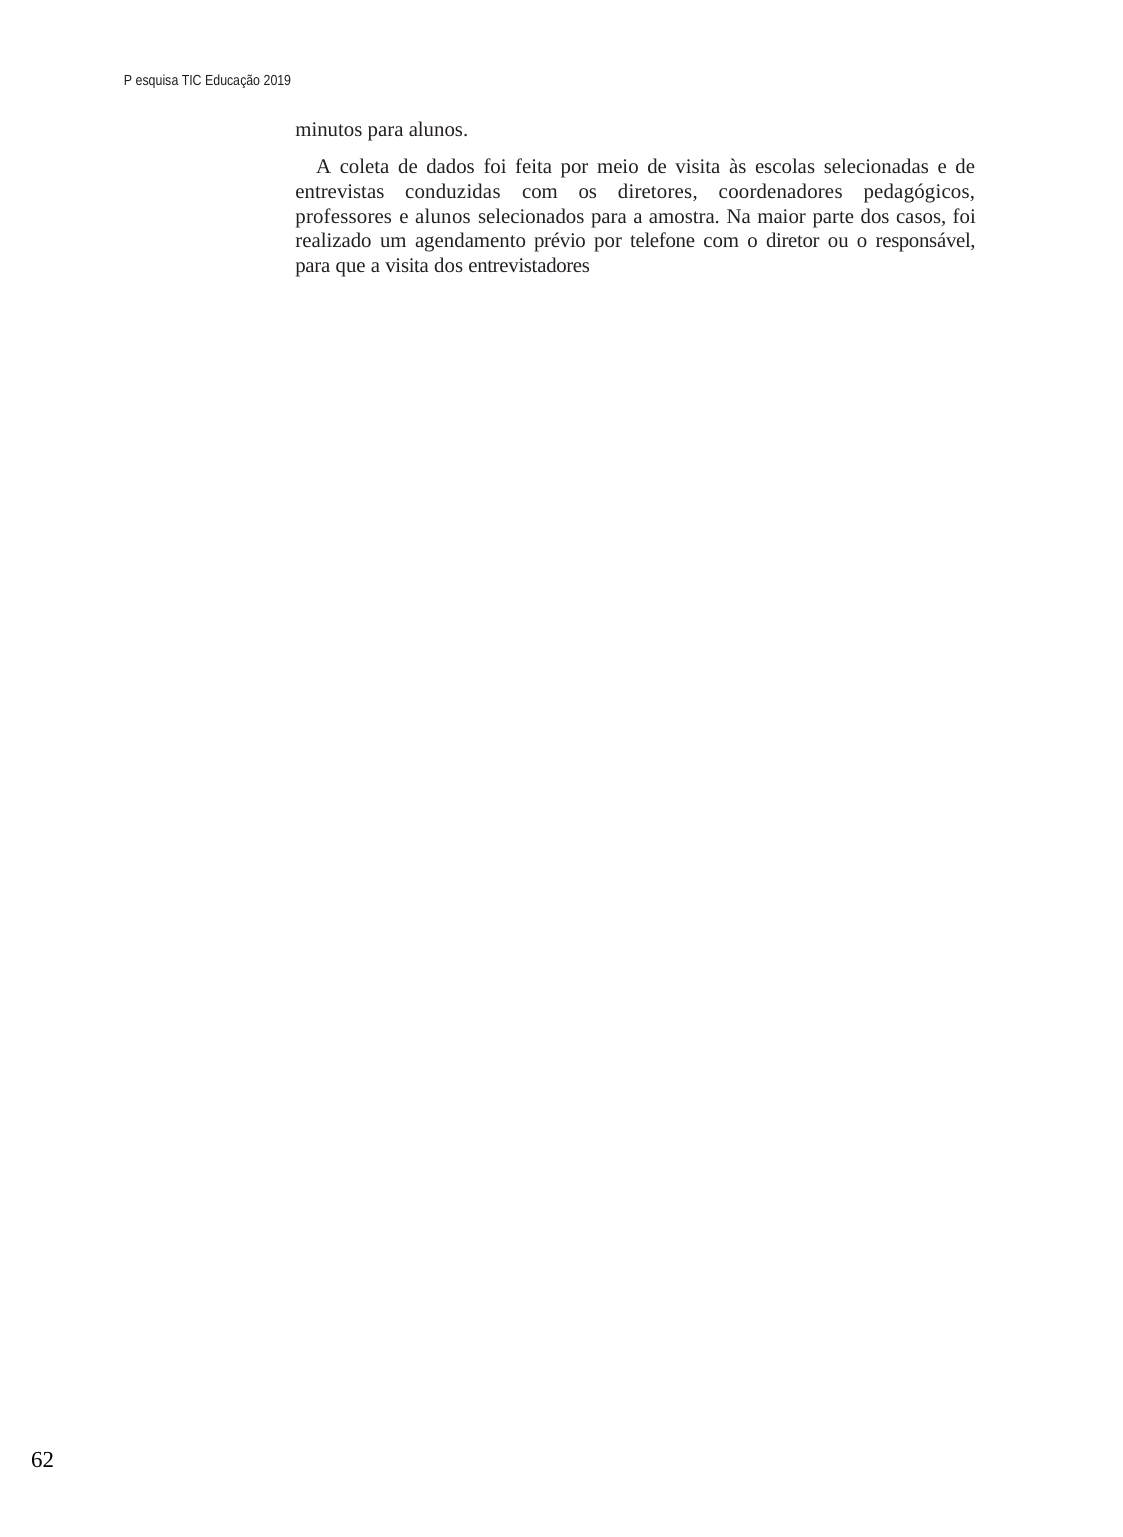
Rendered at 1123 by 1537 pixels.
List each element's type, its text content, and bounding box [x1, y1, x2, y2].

text minutos para alunos. [295, 117, 976, 141]
text A coleta de dados foi feita por meio de visita às escolas selecionadas e de entrevistas conduzidas com os diretores, coordenadores pedagógicos, professores e alunos selecionados para a amostra. Na maior parte dos casos, foi realizado um agendamento prévio por telefone com o diretor ou o responsável, para que a visita dos entrevistadores [295, 154, 976, 277]
